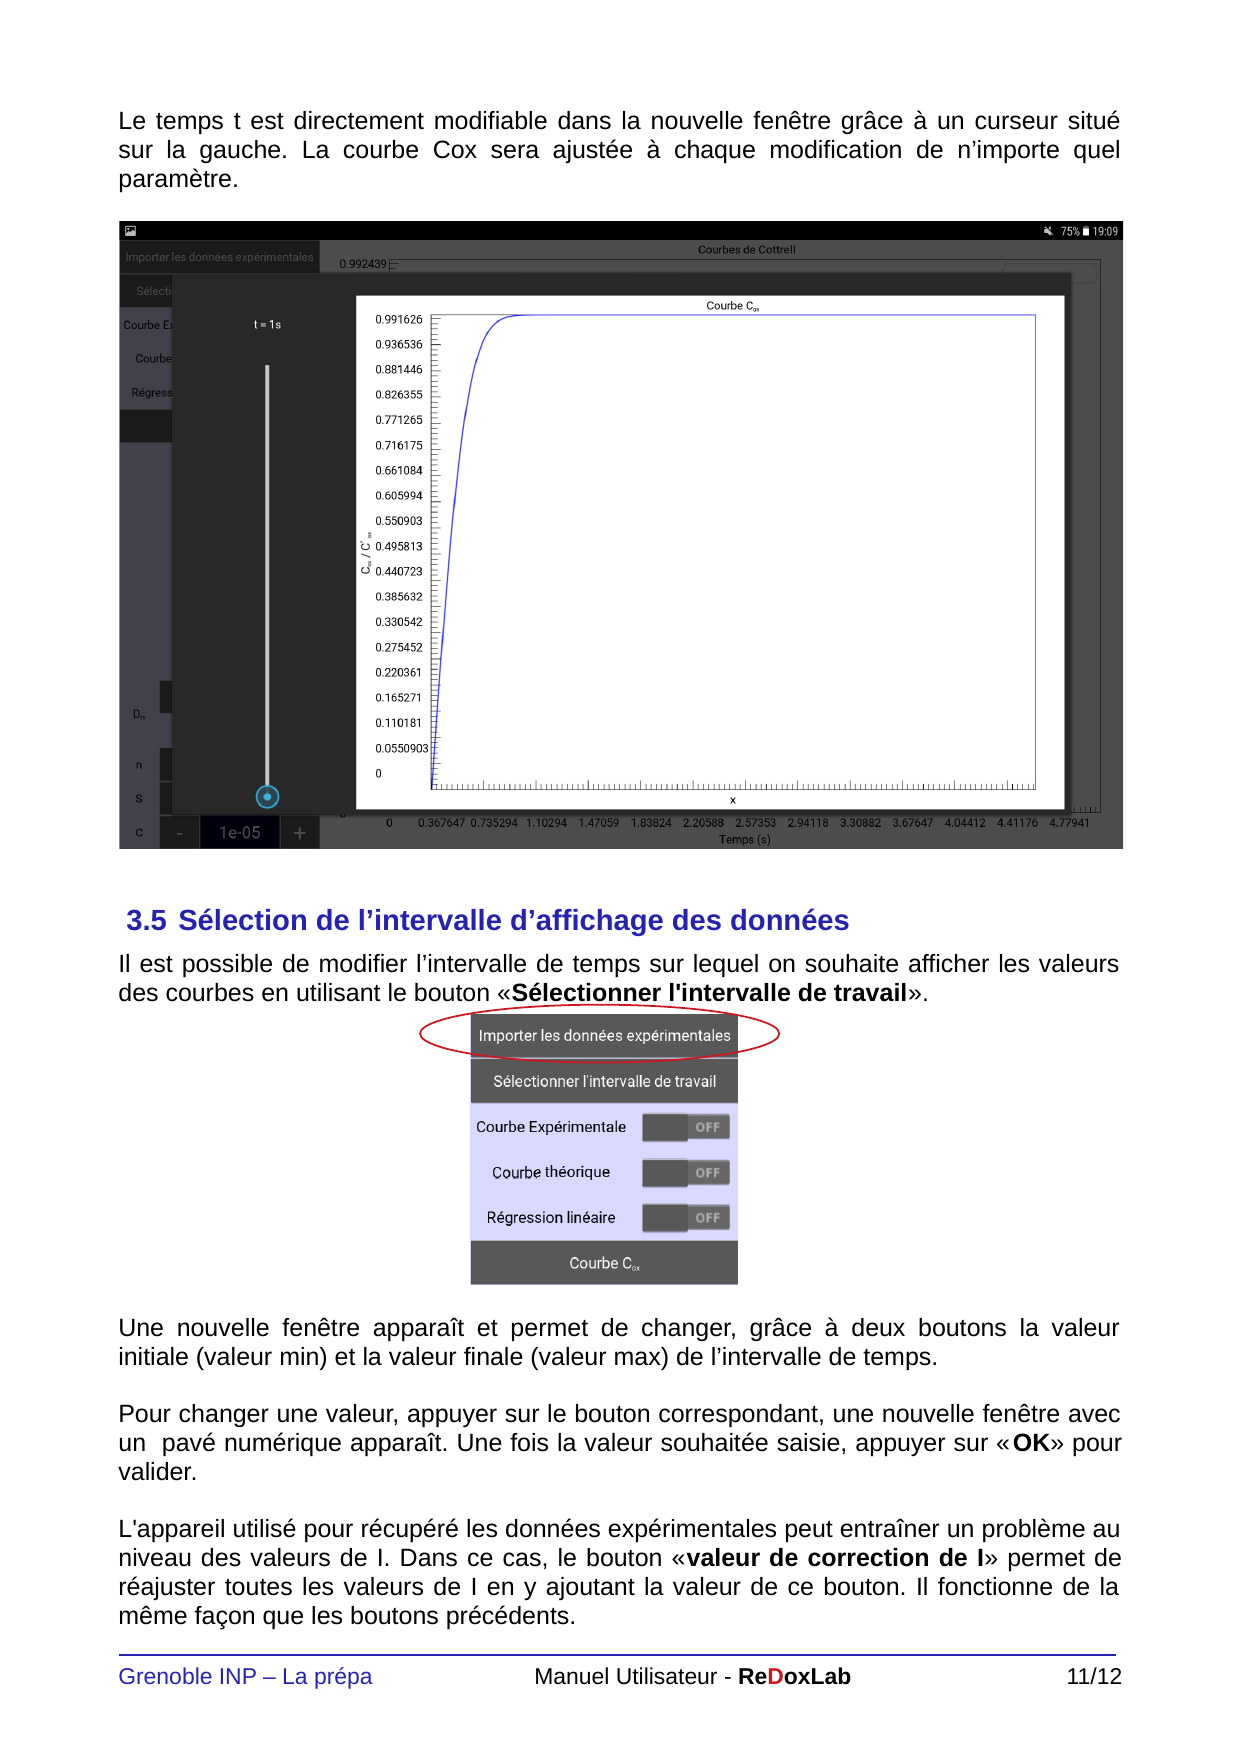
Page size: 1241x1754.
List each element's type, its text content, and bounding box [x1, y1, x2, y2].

text Une nouvelle fenêtre apparaît et permet de changer, grâce à deux boutons la valeur initiale (valeur min) et la valeur finale (valeur max) de l’intervalle de temps. [118, 1313, 1122, 1371]
text L'appareil utilisé pour récupéré les données expérimentales peut entraîner un problème au niveau des valeurs de I. Dans ce cas, le bouton «valeur de correction de I» permet de réajuster toutes les valeurs de I en y ajoutant la valeur de ce bouton. Il fonctionne de la même façon que les boutons précédents. [118, 1514, 1122, 1629]
subtitle Sélection de l’intervalle d’affichage des données [118, 903, 1122, 937]
text Pour changer une valeur, appuyer sur le bouton correspondant, une nouvelle fenêtre avec un pavé numérique apparaît. Une fois la valeur souhaitée saisie, appuyer sur «OK» pour valider. [118, 1399, 1122, 1486]
picture [470, 1014, 738, 1061]
picture [119, 221, 1124, 849]
picture [470, 1054, 738, 1285]
text Il est possible de modifier l’intervalle de temps sur lequel on souhaite afficher les valeurs des courbes en utilisant le bouton «Sélectionner l'intervalle de travail». [118, 949, 1122, 1007]
text Le temps t est directement modifiable dans la nouvelle fenêtre grâce à un curseur situé sur la gauche. La courbe Cox sera ajustée à chaque modification de n’importe quel paramètre. [118, 106, 1122, 192]
